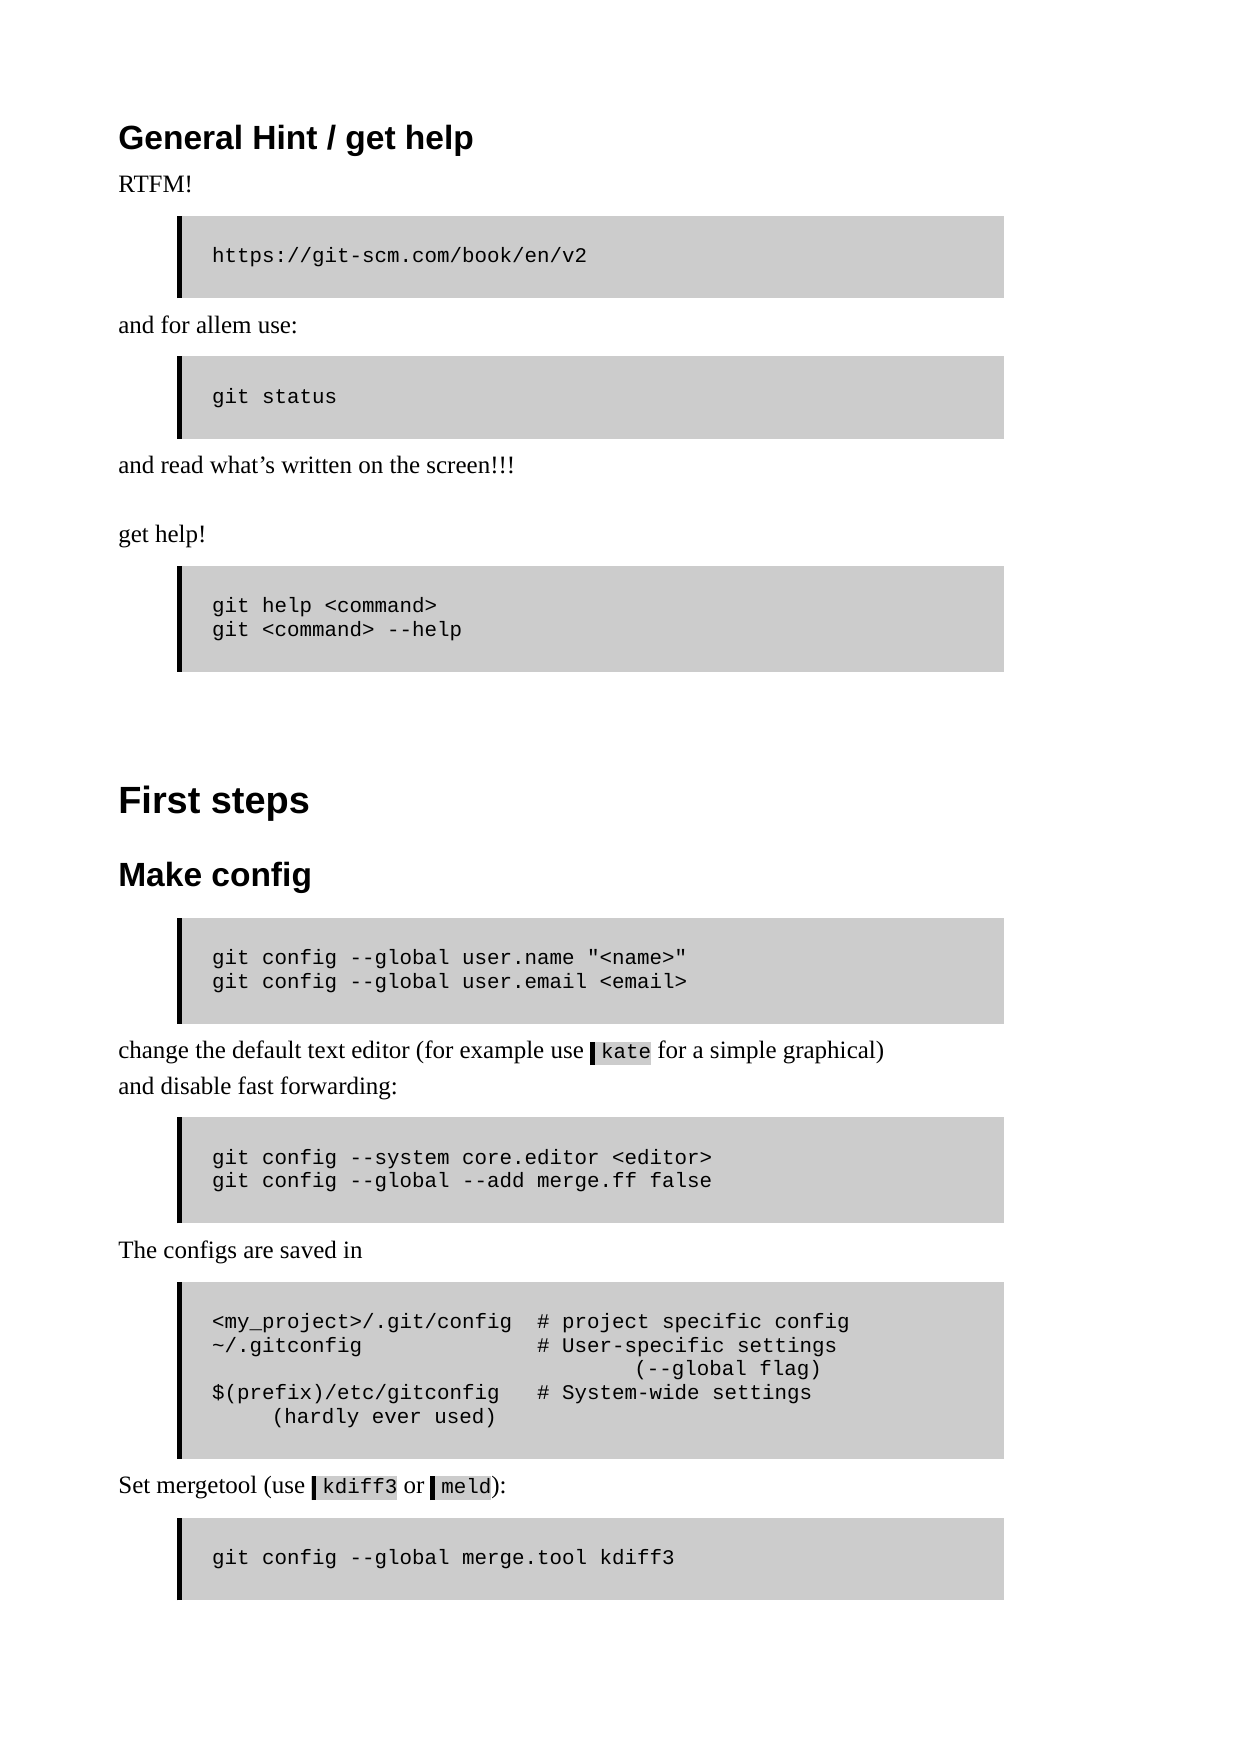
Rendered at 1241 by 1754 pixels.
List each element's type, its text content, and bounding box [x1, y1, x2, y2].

text and disable fast forwarding: [118, 1071, 1122, 1100]
text get help! [118, 519, 1122, 548]
text git config --global user.email <email> [182, 971, 1004, 1024]
text $(prefix)/etc/gitconfig # System-wide settings (hardly ever used) [182, 1382, 1004, 1459]
subtitle General Hint / get help [118, 118, 1122, 157]
text The configs are saved in [118, 1235, 1122, 1264]
text git status [182, 356, 1004, 439]
text <my_project>/.git/config # project specific config [182, 1282, 1004, 1335]
text and for allem use: [118, 310, 1122, 339]
text git config --global --add merge.ff false [182, 1170, 1004, 1223]
text and read what’s written on the screen!!! [118, 451, 1122, 479]
text git config --global merge.tool kdiff3 [182, 1518, 1004, 1600]
text change the default text editor (for example use kate for a simple graphical) [118, 1036, 1122, 1065]
text git help <command> [182, 566, 1004, 619]
text git <command> --help [182, 619, 1004, 672]
text Set mergetool (use kdiff3 or meld): [118, 1471, 1122, 1500]
text ~/.gitconfig # User-specific settings (--global flag) [182, 1335, 1004, 1382]
text RTFM! [118, 169, 1122, 198]
subtitle Make config [118, 855, 1122, 893]
subtitle First steps [118, 778, 1122, 821]
text git config --global user.name "<name>" [182, 918, 1004, 971]
text git config --system core.editor <editor> [182, 1117, 1004, 1170]
text https://git-scm.com/book/en/v2 [182, 216, 1004, 298]
